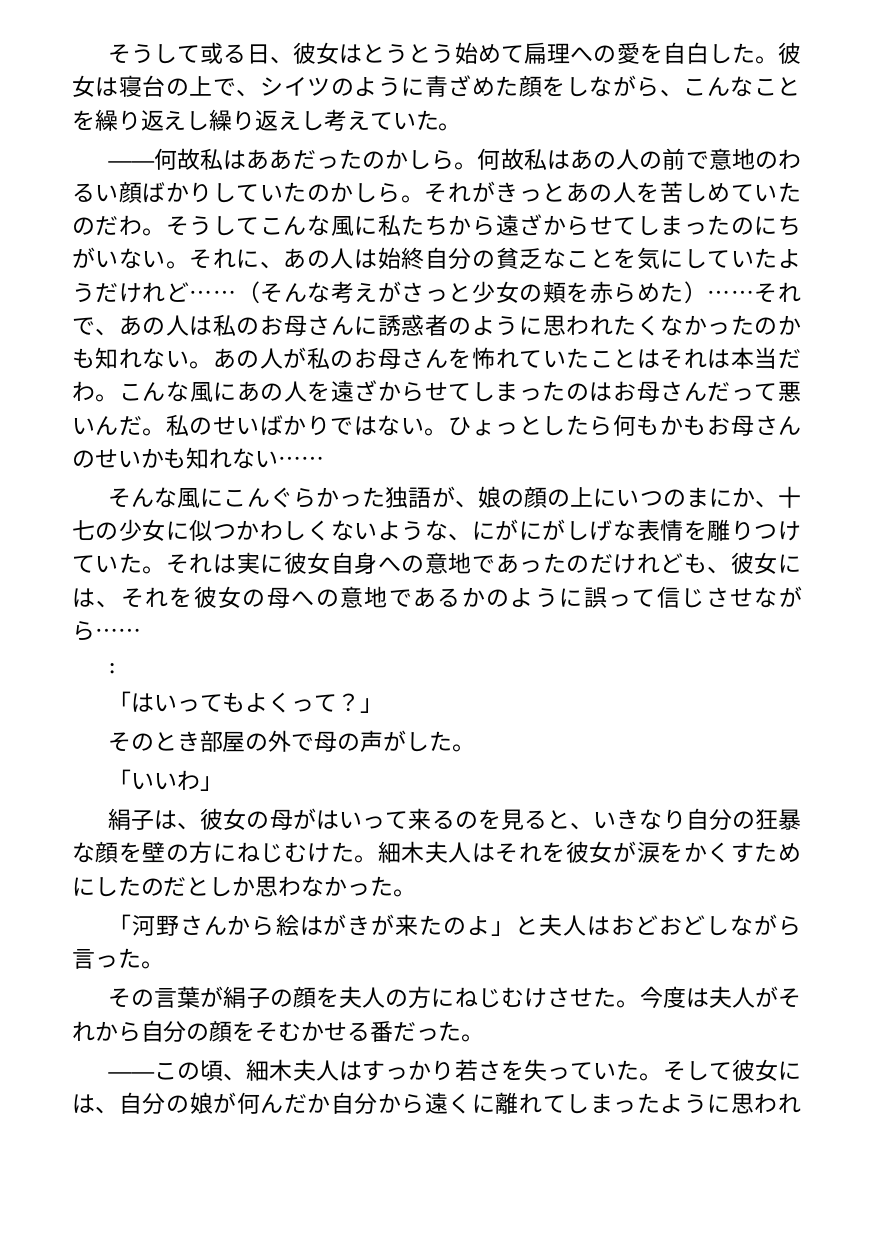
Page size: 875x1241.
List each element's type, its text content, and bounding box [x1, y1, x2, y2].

text そうして或る日、彼女はとうとう始めて扁理への愛を自白した。彼女は寝台の上で、シイツのように青ざめた顔をしながら、こんなことを繰り返えし繰り返えし考えていた。 [72, 36, 802, 136]
text ――何故私はああだったのかしら。何故私はあの人の前で意地のわるい顔ばかりしていたのかしら。それがきっとあの人を苦しめていたのだわ。そうしてこんな風に私たちから遠ざからせてしまったのにちがいない。それに、あの人は始終自分の貧乏なことを気にしていたようだけれど……（そんな考えがさっと少女の頬を赤らめた）……それで、あの人は私のお母さんに誘惑者のように思われたくなかったのかも知れない。あの人が私のお母さんを怖れていたことはそれは本当だわ。こんな風にあの人を遠ざからせてしまったのはお母さんだって悪いんだ。私のせいばかりではない。ひょっとしたら何もかもお母さんのせいかも知れない…… [72, 142, 802, 474]
text 「はいってもよくって？」 [72, 684, 802, 718]
text ――この頃、細木夫人はすっかり若さを失っていた。そして彼女には、自分の娘が何んだか自分から遠くに離れてしまったように思われ [72, 1052, 802, 1119]
text 「いいわ」 [72, 763, 802, 796]
text 絹子は、彼女の母がはいって来るのを見ると、いきなり自分の狂暴な顔を壁の方にねじむけた。細木夫人はそれを彼女が涙をかくすためにしたのだとしか思わなかった。 [72, 802, 802, 902]
text : [72, 652, 802, 679]
text その言葉が絹子の顔を夫人の方にねじむけさせた。今度は夫人がそれから自分の顔をそむかせる番だった。 [72, 980, 802, 1047]
text 「河野さんから絵はがきが来たのよ」と夫人はおどおどしながら言った。 [72, 908, 802, 974]
text そんな風にこんぐらかった独語が、娘の顔の上にいつのまにか、十七の少女に似つかわしくないような、にがにがしげな表情を雕りつけていた。それは実に彼女自身への意地であったのだけれども、彼女には、それを彼女の母への意地であるかのように誤って信じさせながら…… [72, 480, 802, 646]
text そのとき部屋の外で母の声がした。 [72, 724, 802, 757]
